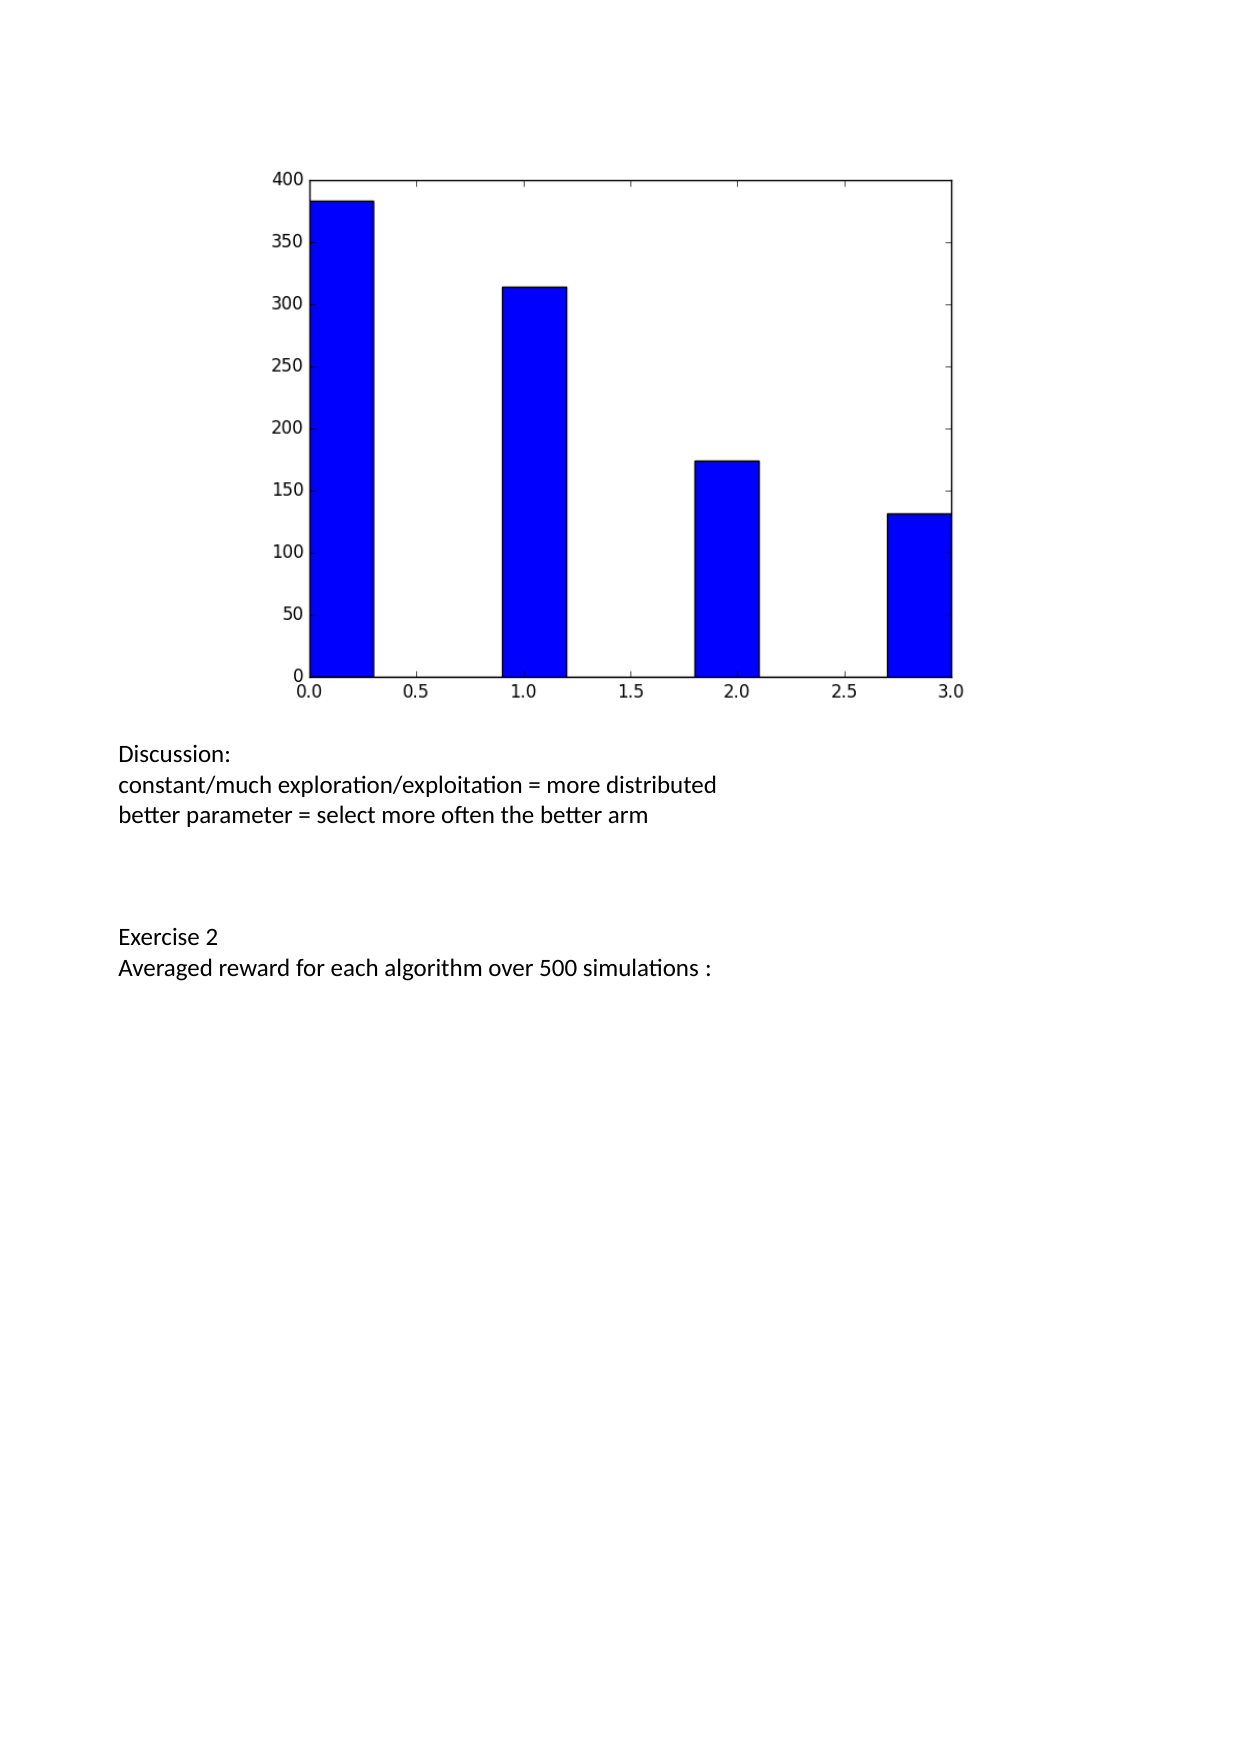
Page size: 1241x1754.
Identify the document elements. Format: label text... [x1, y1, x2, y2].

text Discussion: [118, 118, 1122, 769]
text better parameter = select more often the better arm [118, 799, 1122, 830]
picture [206, 118, 1034, 739]
text constant/much exploration/exploitation = more distributed [118, 769, 1122, 799]
text Averaged reward for each algorithm over 500 simulations : [118, 952, 1122, 982]
text Exercise 2 [118, 921, 1122, 952]
